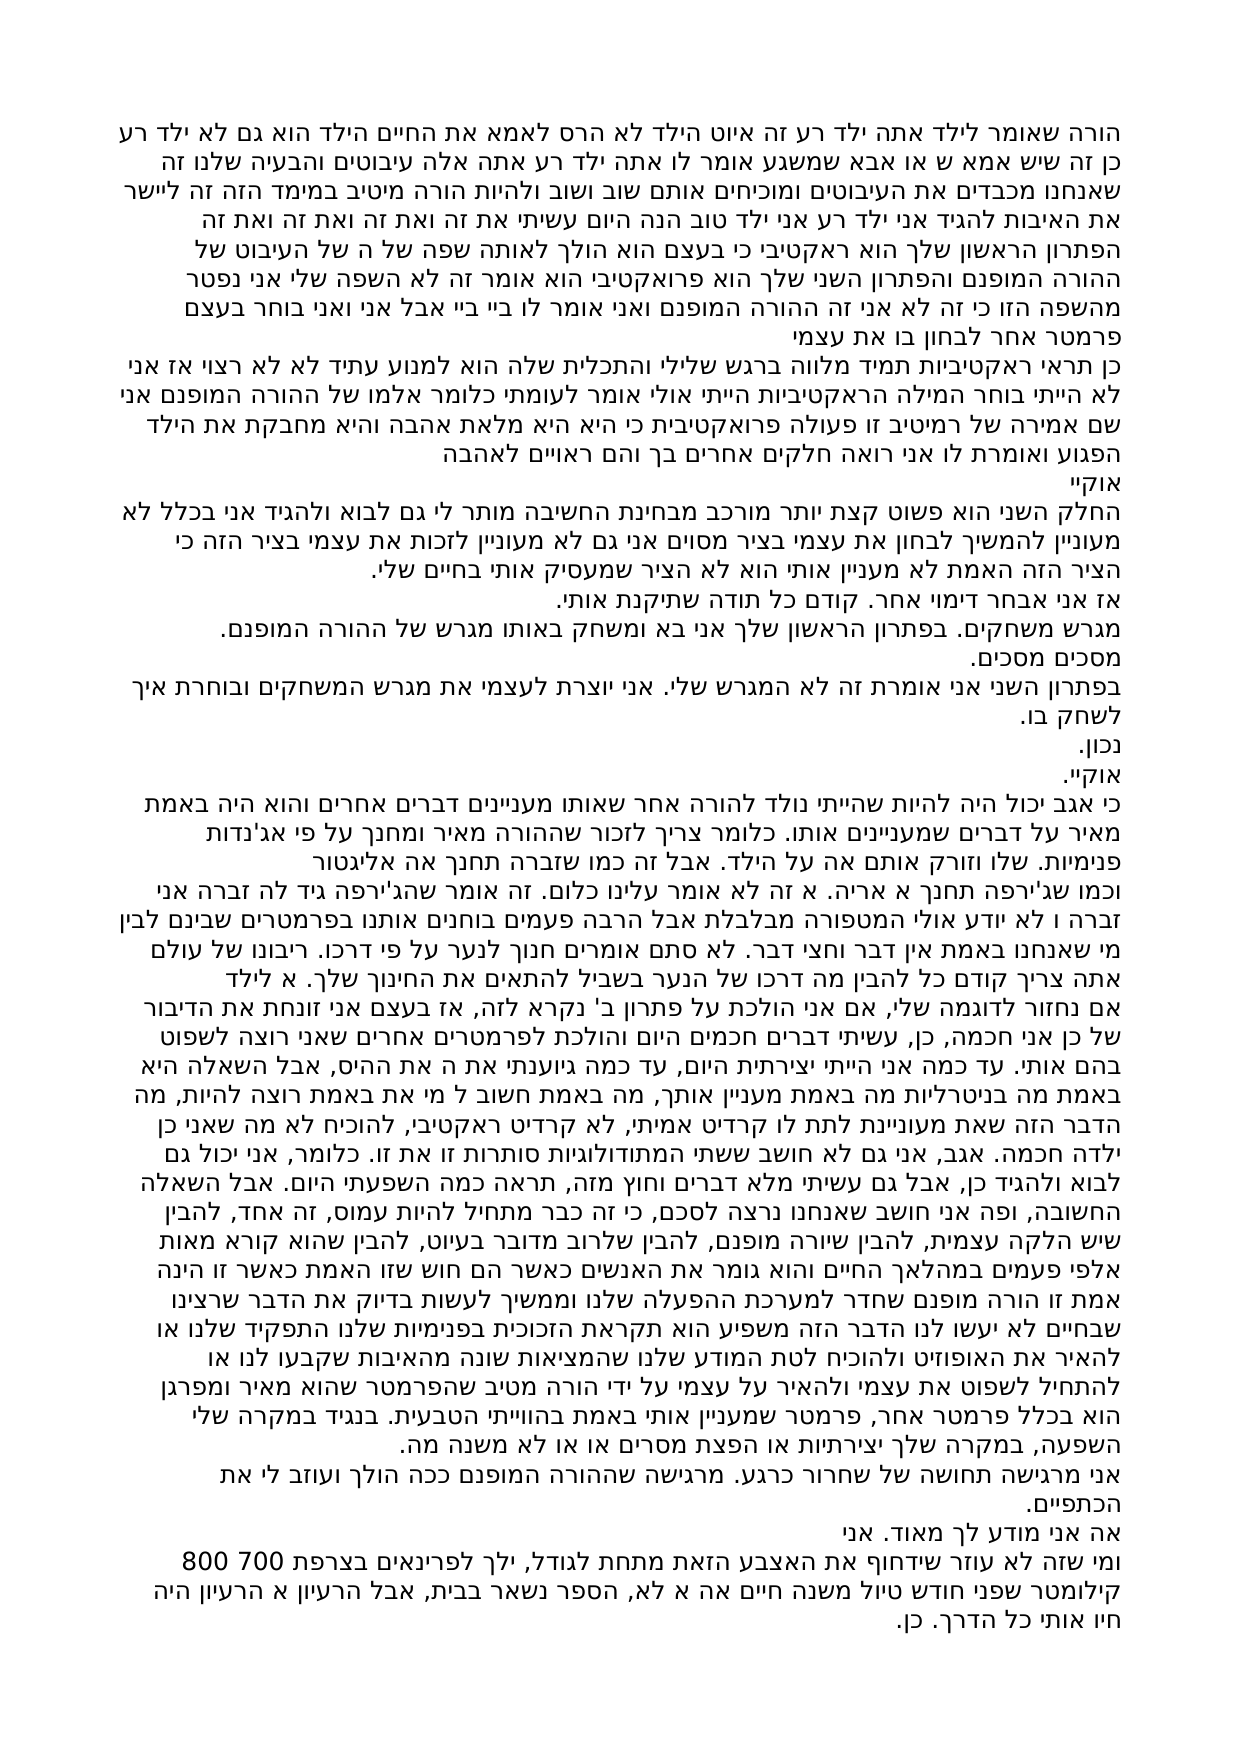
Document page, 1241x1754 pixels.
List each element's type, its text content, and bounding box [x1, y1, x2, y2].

text אם נחזור לדוגמה שלי, אם אני הולכת על פתרון ב' נקרא לזה, אז בעצם אני זונחת את הדיבור של כן אני חכמה, כן, עשיתי דברים חכמים היום והולכת לפרמטרים אחרים שאני רוצה לשפוט בהם אותי. עד כמה אני הייתי יצירתית היום, עד כמה גיוענתי את ה את ההיס, אבל השאלה היא באמת מה בניטרליות מה באמת מעניין אותך, מה באמת חשוב ל מי את באמת רוצה להיות, מה הדבר הזה שאת מעוניינת לתת לו קרדיט אמיתי, לא קרדיט ראקטיבי, להוכיח לא מה שאני כן ילדה חכמה. אגב, אני גם לא חושב ששתי המתודולוגיות סותרות זו את זו. כלומר, אני יכול גם לבוא ולהגיד כן, אבל גם עשיתי מלא דברים וחוץ מזה, תראה כמה השפעתי היום. אבל השאלה החשובה, ופה אני חושב שאנחנו נרצה לסכם, כי זה כבר מתחיל להיות עמוס, זה אחד, להבין שיש הלקה עצמית, להבין שיורה מופנם, להבין שלרוב מדובר בעיוט, להבין שהוא קורא מאות אלפי פעמים במהלאך החיים והוא גומר את האנשים כאשר הם חוש שזו האמת כאשר זו הינה אמת זו הורה מופנם שחדר למערכת ההפעלה שלנו וממשיך לעשות בדיוק את הדבר שרצינו שבחיים לא יעשו לנו הדבר הזה משפיע הוא תקראת הזכוכית בפנימיות שלנו התפקיד שלנו או להאיר את האופוזיט ולהוכיח לטת המודע שלנו שהמציאות שונה מהאיבות שקבעו לנו או להתחיל לשפוט את עצמי ולהאיר על עצמי על ידי הורה מטיב שהפרמטר שהוא מאיר ומפרגן הוא בכלל פרמטר אחר, פרמטר שמעניין אותי באמת בהווייתי הטבעית. בנגיד במקרה שלי השפעה, במקרה שלך יצירתיות או הפצת מסרים או או לא משנה מה. [118, 993, 1122, 1460]
text בפתרון השני אני אומרת זה לא המגרש שלי. אני יוצרת לעצמי את מגרש המשחקים ובוחרת איך לשחק בו. [118, 672, 1122, 731]
text מגרש משחקים. בפתרון הראשון שלך אני בא ומשחק באותו מגרש של ההורה המופנם. [118, 614, 1122, 643]
text כי אגב יכול היה להיות שהייתי נולד להורה אחר שאותו מעניינים דברים אחרים והוא היה באמת מאיר על דברים שמעניינים אותו. כלומר צריך לזכור שההורה מאיר ומחנך על פי אג'נדות פנימיות. שלו וזורק אותם אה על הילד. אבל זה כמו שזברה תחנך אה אליגטור [118, 789, 1122, 876]
text וכמו שג'ירפה תחנך א אריה. א זה לא אומר עלינו כלום. זה אומר שהג'ירפה גיד לה זברה אני זברה ו לא יודע אולי המטפורה מבלבלת אבל הרבה פעמים בוחנים אותנו בפרמטרים שבינם לבין מי שאנחנו באמת אין דבר וחצי דבר. לא סתם אומרים חנוך לנער על פי דרכו. ריבונו של עולם אתה צריך קודם כל להבין מה דרכו של הנער בשביל להתאים את החינוך שלך. א לילד [118, 876, 1122, 993]
text מסכים מסכים. [118, 643, 1122, 672]
text נכון. [118, 731, 1122, 760]
text כן תראי ראקטיביות תמיד מלווה ברגש שלילי והתכלית שלה הוא למנוע עתיד לא לא רצוי אז אני לא הייתי בוחר המילה הראקטיביות הייתי אולי אומר לעומתי כלומר אלמו של ההורה המופנם אני שם אמירה של רמיטיב זו פעולה פרואקטיבית כי היא היא מלאת אהבה והיא מחבקת את הילד הפגוע ואומרת לו אני רואה חלקים אחרים בך והם ראויים לאהבה [118, 351, 1122, 468]
text ומי שזה לא עוזר שידחוף את האצבע הזאת מתחת לגודל, ילך לפרינאים בצרפת 700 800 קילומטר שפני חודש טיול משנה חיים אה א לא, הספר נשאר בבית, אבל הרעיון א הרעיון היה [118, 1547, 1122, 1606]
text חיו אותי כל הדרך. כן. [118, 1606, 1122, 1635]
text אני מרגישה תחושה של שחרור כרגע. מרגישה שההורה המופנם ככה הולך ועוזב לי את הכתפיים. [118, 1460, 1122, 1518]
text אה אני מודע לך מאוד. אני [118, 1518, 1122, 1547]
text החלק השני הוא פשוט קצת יותר מורכב מבחינת החשיבה מותר לי גם לבוא ולהגיד אני בכלל לא מעוניין להמשיך לבחון את עצמי בציר מסוים אני גם לא מעוניין לזכות את עצמי בציר הזה כי הציר הזה האמת לא מעניין אותי הוא לא הציר שמעסיק אותי בחיים שלי. [118, 497, 1122, 585]
text הורה שאומר לילד אתה ילד רע זה איוט הילד לא הרס לאמא את החיים הילד הוא גם לא ילד רע כן זה שיש אמא ש או אבא שמשגע אומר לו אתה ילד רע אתה אלה עיבוטים והבעיה שלנו זה שאנחנו מכבדים את העיבוטים ומוכיחים אותם שוב ושוב ולהיות הורה מיטיב במימד הזה זה ליישר את האיבות להגיד אני ילד רע אני ילד טוב הנה היום עשיתי את זה ואת זה ואת זה ואת זה הפתרון הראשון שלך הוא ראקטיבי כי בעצם הוא הולך לאותה שפה של ה של העיבוט של ההורה המופנם והפתרון השני שלך הוא פרואקטיבי הוא אומר זה לא השפה שלי אני נפטר מהשפה הזו כי זה לא אני זה ההורה המופנם ואני אומר לו ביי ביי אבל אני ואני בוחר בעצם פרמטר אחר לבחון בו את עצמי [118, 118, 1122, 351]
text אז אני אבחר דימוי אחר. קודם כל תודה שתיקנת אותי. [118, 585, 1122, 614]
text אוקיי. [118, 760, 1122, 789]
text אוקיי [118, 468, 1122, 497]
